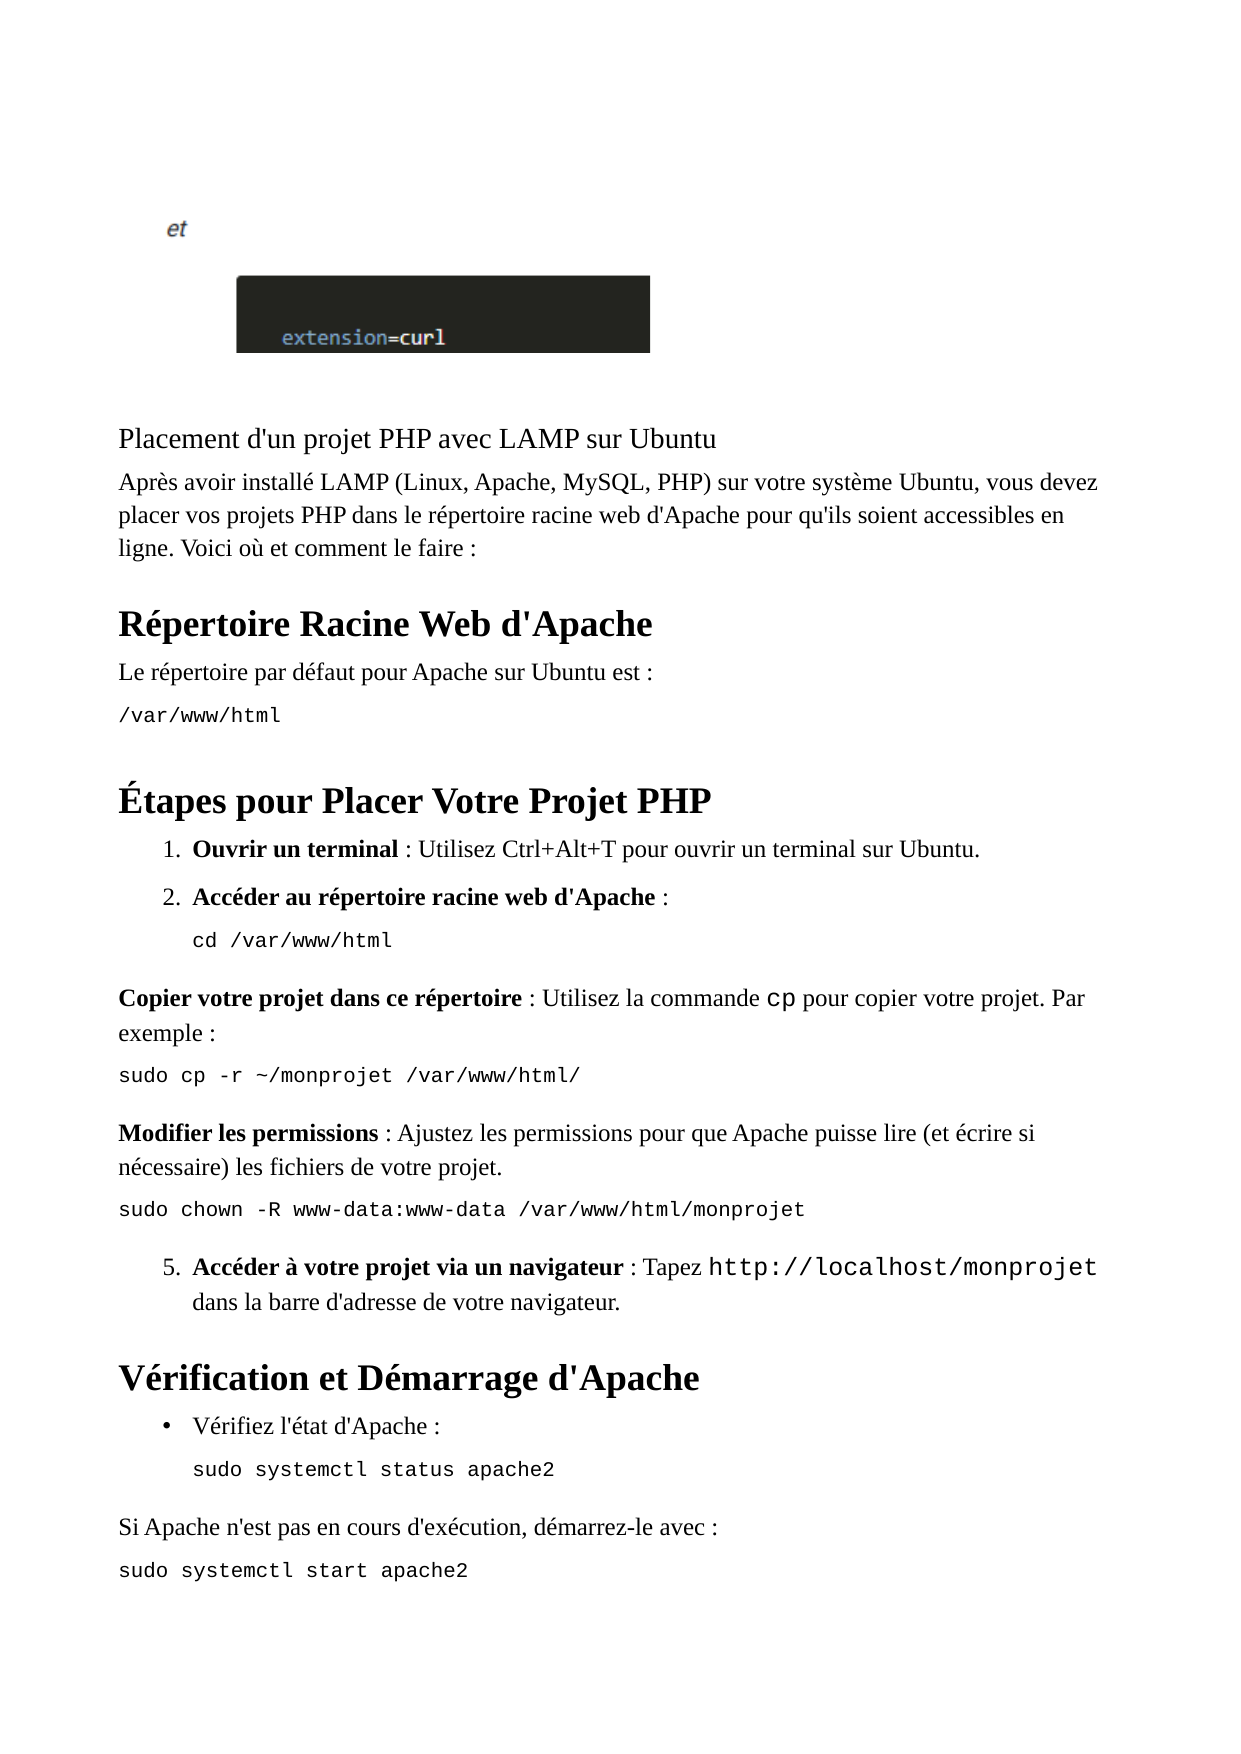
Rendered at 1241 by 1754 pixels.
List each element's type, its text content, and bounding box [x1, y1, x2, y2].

subtitle Répertoire Racine Web d'Apache [118, 602, 1122, 645]
text sudo systemctl start apache2 [118, 1560, 1122, 1583]
text Si Apache n'est pas en cours d'exécution, démarrez-le avec : [118, 1512, 1122, 1541]
list Vérifiez l'état d'Apache : [162, 1411, 1122, 1440]
subtitle Étapes pour Placer Votre Projet PHP [118, 779, 1122, 822]
list cd /var/www/html [162, 929, 1122, 953]
subtitle Placement d'un projet PHP avec LAMP sur Ubuntu [118, 421, 1122, 454]
list Accéder au répertoire racine web d'Apache : [162, 882, 1122, 911]
list Ouvrir un terminal : Utilisez Ctrl+Alt+T pour ouvrir un terminal sur Ubuntu. [162, 834, 1122, 863]
picture [136, 210, 651, 353]
text Modifier les permissions : Ajustez les permissions pour que Apache puisse lire (et écrire si nécessaire) les fichiers de votre projet. [118, 1118, 1122, 1180]
text /var/www/html [118, 705, 1122, 728]
text Le répertoire par défaut pour Apache sur Ubuntu est : [118, 657, 1122, 686]
list sudo systemctl status apache2 [162, 1459, 1122, 1483]
text Copier votre projet dans ce répertoire : Utilisez la commande cp pour copier votre projet. Par exemple : [118, 983, 1122, 1047]
text Après avoir installé LAMP (Linux, Apache, MySQL, PHP) sur votre système Ubuntu, vous devez placer vos projets PHP dans le répertoire racine web d'Apache pour qu'ils soient accessibles en ligne. Voici où et comment le faire : [118, 467, 1122, 562]
text sudo cp -r ~/monprojet /var/www/html/ [118, 1065, 1122, 1089]
text sudo chown -R www-data:www-data /var/www/html/monprojet [118, 1199, 1122, 1223]
list Accéder à votre projet via un navigateur : Tapez http://localhost/monprojet dans la barre d'adresse de votre navigateur. [162, 1252, 1122, 1316]
subtitle Vérification et Démarrage d'Apache [118, 1356, 1122, 1399]
